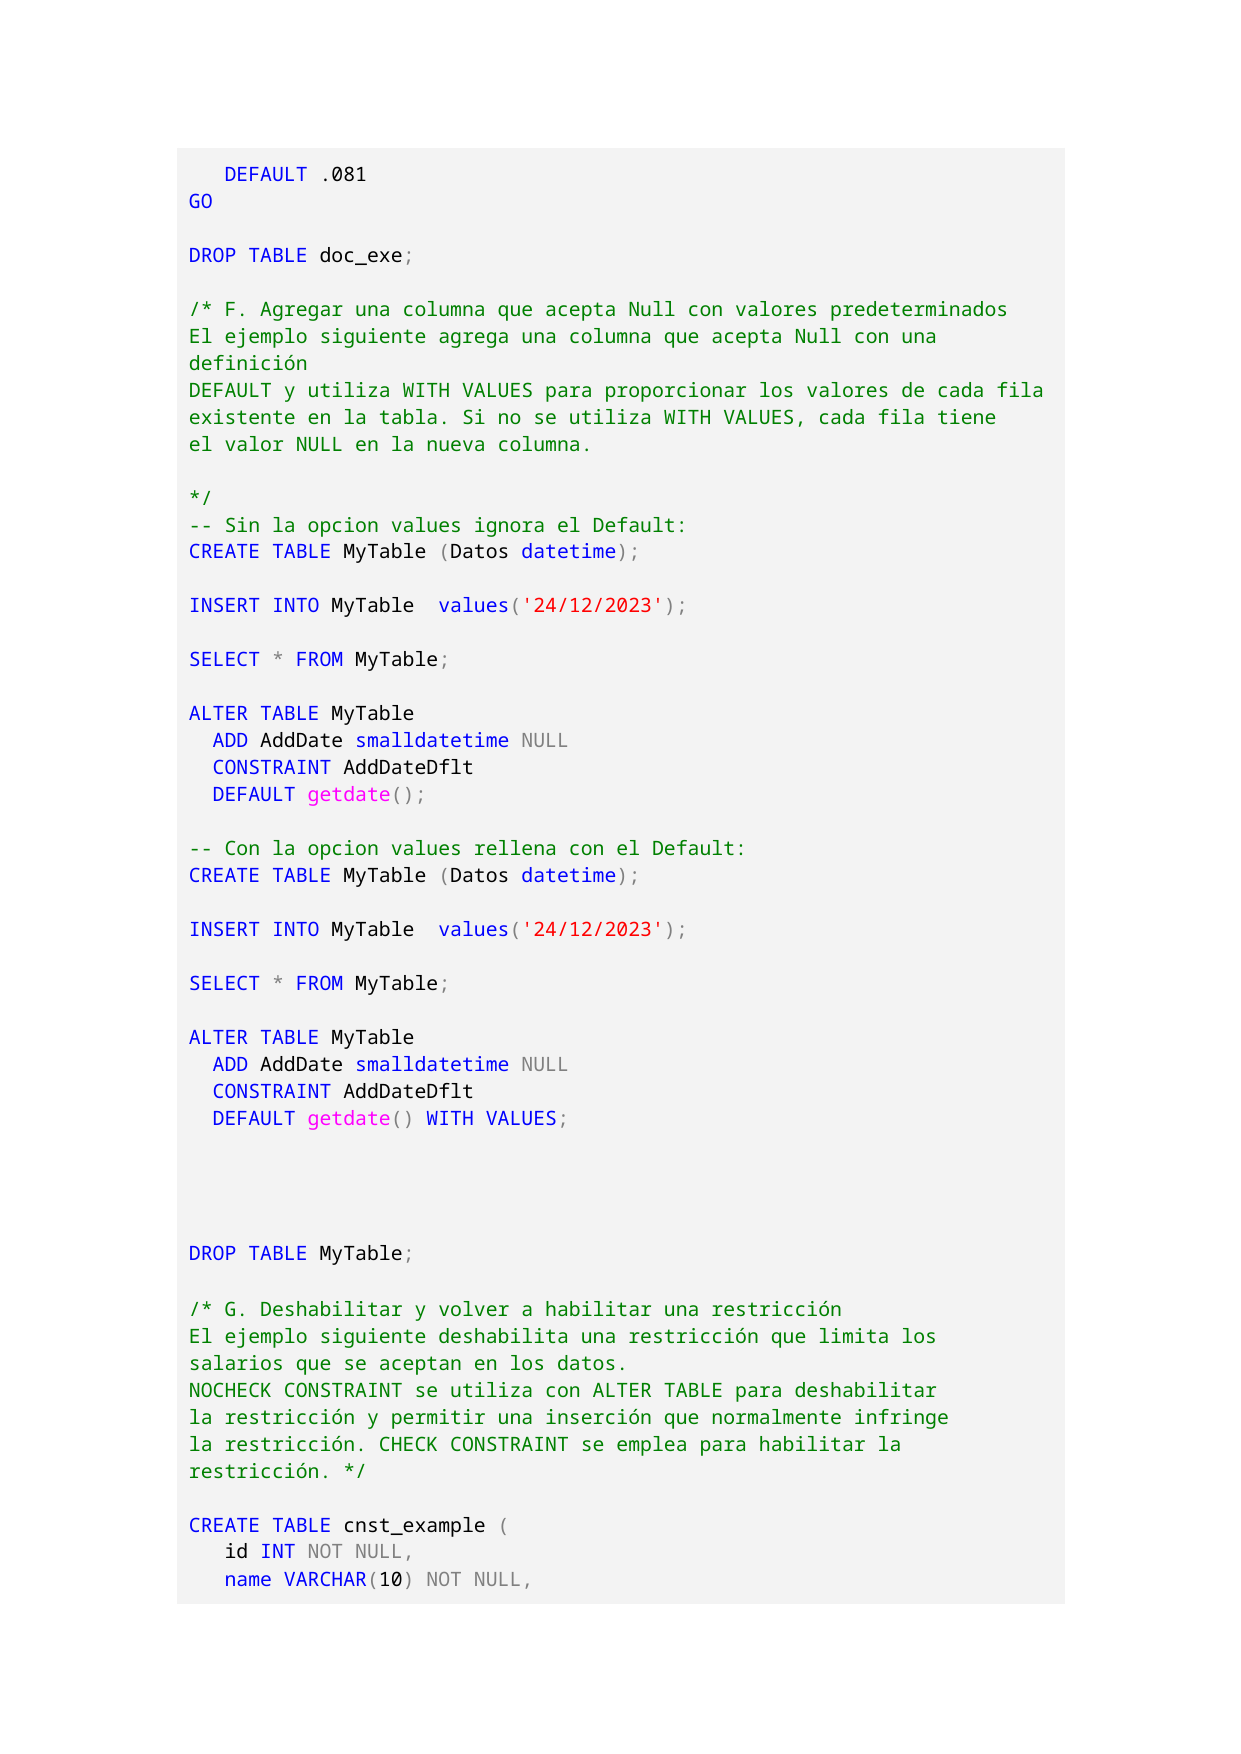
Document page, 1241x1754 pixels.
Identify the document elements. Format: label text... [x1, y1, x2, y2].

table_header DEFAULT .081 GO DROP TABLE doc_exe; /* F. Agregar una columna que acepta Null con valores predeterminados El ejemplo siguiente agrega una columna que acepta Null con una definición DEFAULT y utiliza WITH VALUES para proporcionar los valores de cada fila existente en la tabla. Si no se utiliza WITH VALUES, cada fila tiene el valor NULL en la nueva columna. */ -- Sin la opcion values ignora el Default: CREATE TABLE MyTable (Datos datetime); INSERT INTO MyTable values('24/12/2023'); SELECT * FROM MyTable; ALTER TABLE MyTable ADD AddDate smalldatetime NULL CONSTRAINT AddDateDflt DEFAULT getdate(); -- Con la opcion values rellena con el Default: CREATE TABLE MyTable (Datos datetime); INSERT INTO MyTable values('24/12/2023'); SELECT * FROM MyTable; ALTER TABLE MyTable ADD AddDate smalldatetime NULL CONSTRAINT AddDateDflt DEFAULT getdate() WITH VALUES; DROP TABLE MyTable; /* G. Deshabilitar y volver a habilitar una restricción El ejemplo siguiente deshabilita una restricción que limita los salarios que se aceptan en los datos. NOCHECK CONSTRAINT se utiliza con ALTER TABLE para deshabilitar la restricción y permitir una inserción que normalmente infringe la restricción. CHECK CONSTRAINT se emplea para habilitar la restricción. */ CREATE TABLE cnst_example ( id INT NOT NULL, name VARCHAR(10) NOT NULL, [179, 150, 1063, 1602]
